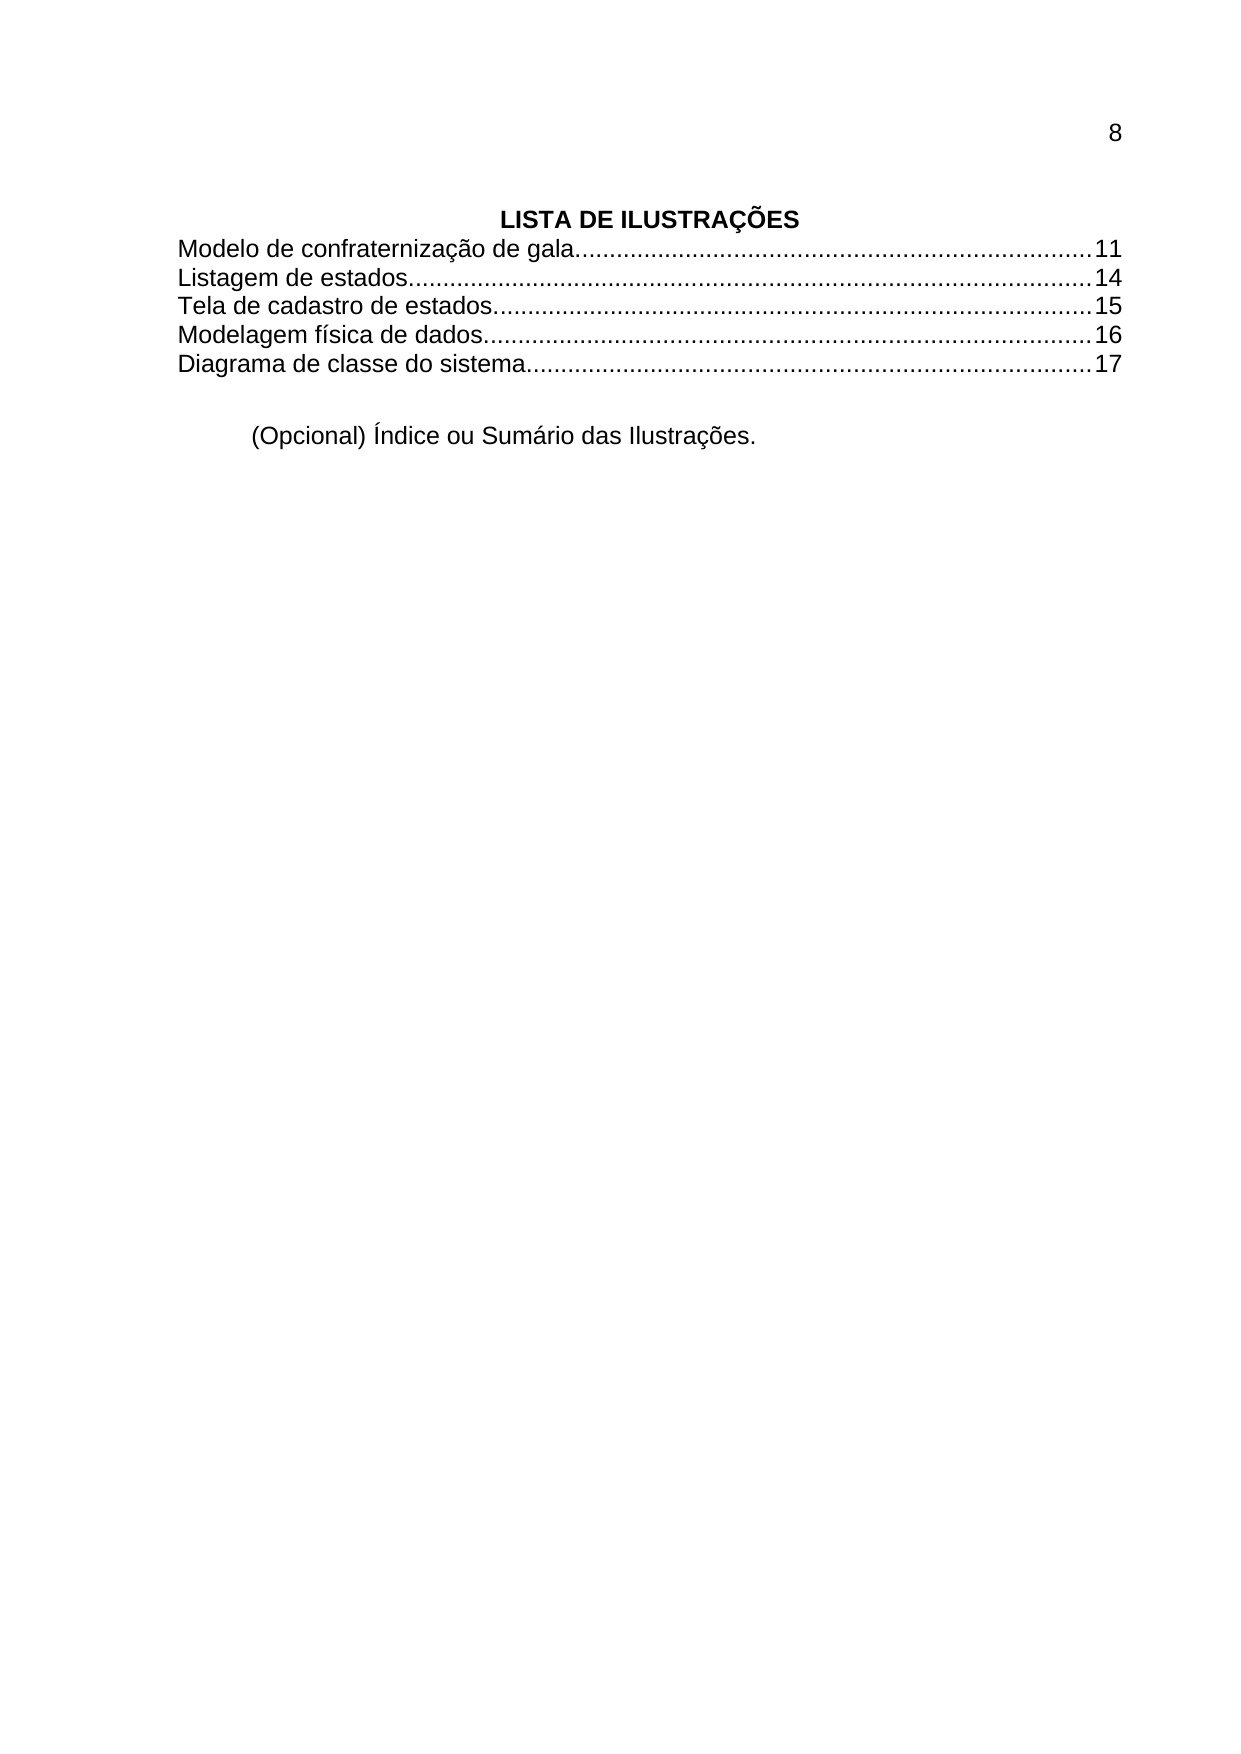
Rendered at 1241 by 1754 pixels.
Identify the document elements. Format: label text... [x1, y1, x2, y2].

text Diagrama de classe do sistema. 17 [177, 349, 1122, 378]
text (Opcional) Índice ou Sumário das Ilustrações. [177, 421, 1122, 449]
text Tela de cadastro de estados. 15 [177, 291, 1122, 320]
text Modelagem física de dados. 16 [177, 320, 1122, 349]
text Listagem de estados. 14 [177, 263, 1122, 291]
text Modelo de confraternização de gala. 11 [177, 234, 1122, 263]
subtitle LISTA DE ILUSTRAÇÕES [177, 205, 1122, 234]
